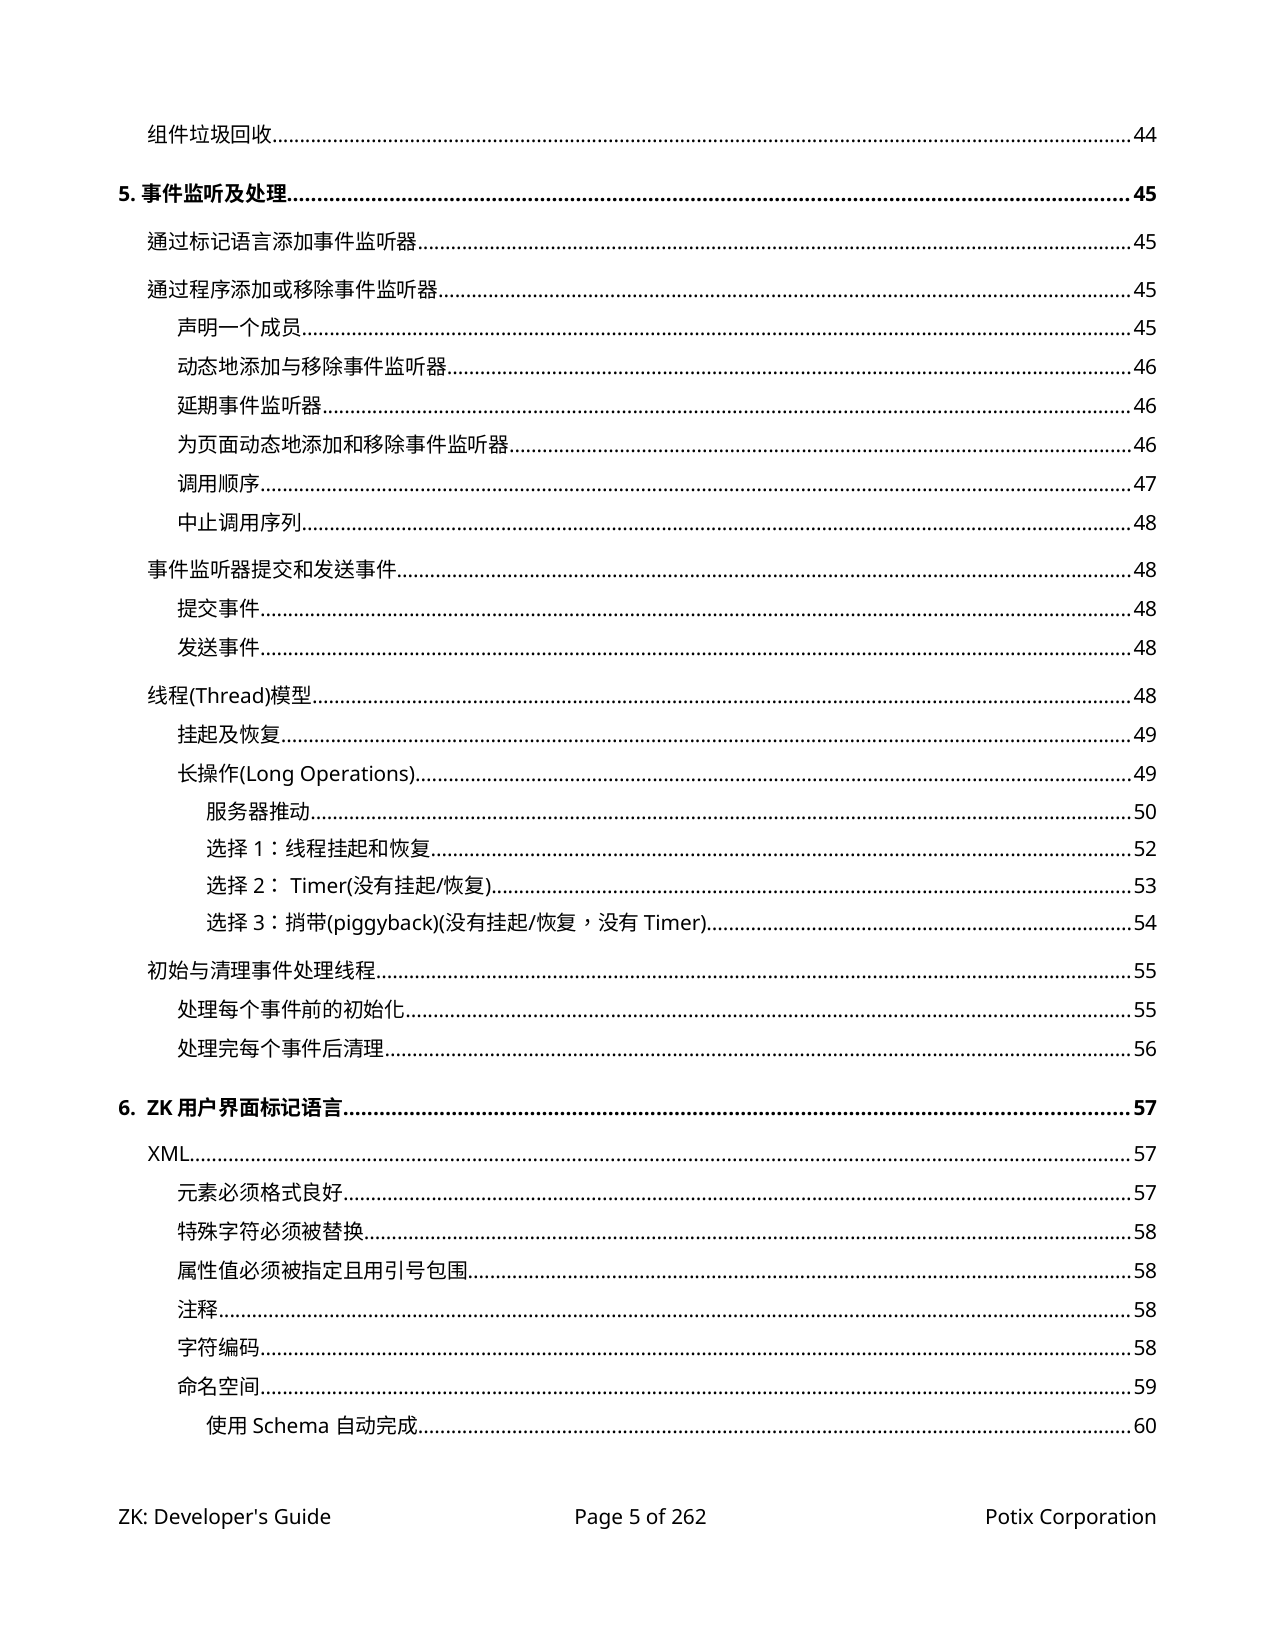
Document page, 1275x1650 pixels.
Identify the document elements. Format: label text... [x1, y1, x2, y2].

text 事件监听器提交和发送事件 48 [148, 554, 1157, 584]
text 为页面动态地添加和移除事件监听器 46 [177, 428, 1157, 458]
text 动态地添加与移除事件监听器 46 [177, 351, 1157, 381]
text 初始与清理事件处理线程 55 [148, 954, 1157, 984]
text 6. ZK用户界面标记语言 57 [118, 1092, 1157, 1122]
text 通过标记语言添加事件监听器 45 [148, 225, 1157, 255]
text 调用顺序 47 [177, 467, 1157, 497]
text 注释 58 [177, 1293, 1157, 1323]
text 处理完每个事件后清理 56 [177, 1032, 1157, 1062]
text 选择 2： Timer(没有挂起/恢复) 53 [207, 870, 1157, 900]
text 属性值必须被指定且用引号包围 58 [177, 1254, 1157, 1284]
text 组件垃圾回收 44 [148, 118, 1157, 148]
text 处理每个事件前的初始化 55 [177, 993, 1157, 1023]
text 线程(Thread)模型 48 [148, 679, 1157, 709]
text 中止调用序列 48 [177, 506, 1157, 536]
text 声明一个成员 45 [177, 312, 1157, 342]
text 元素必须格式良好 57 [177, 1176, 1157, 1206]
text 发送事件 48 [177, 632, 1157, 662]
text 特殊字符必须被替换 58 [177, 1215, 1157, 1245]
text 服务器推动 50 [207, 796, 1157, 826]
text 字符编码 58 [177, 1332, 1157, 1362]
text 使用Schema 自动完成 60 [207, 1409, 1157, 1439]
text 选择 1：线程挂起和恢复 52 [207, 833, 1157, 863]
text 5. 事件监听及处理 45 [118, 178, 1157, 208]
text 命名空间 59 [177, 1371, 1157, 1401]
text 挂起及恢复 49 [177, 718, 1157, 748]
text XML 57 [148, 1139, 1157, 1168]
text 选择 3：捎带(piggyback)(没有挂起/恢复，没有Timer) 54 [207, 907, 1157, 937]
text 提交事件 48 [177, 593, 1157, 623]
text 延期事件监听器 46 [177, 389, 1157, 419]
text 通过程序添加或移除事件监听器 45 [148, 273, 1157, 303]
text 长操作(Long Operations) 49 [177, 757, 1157, 787]
